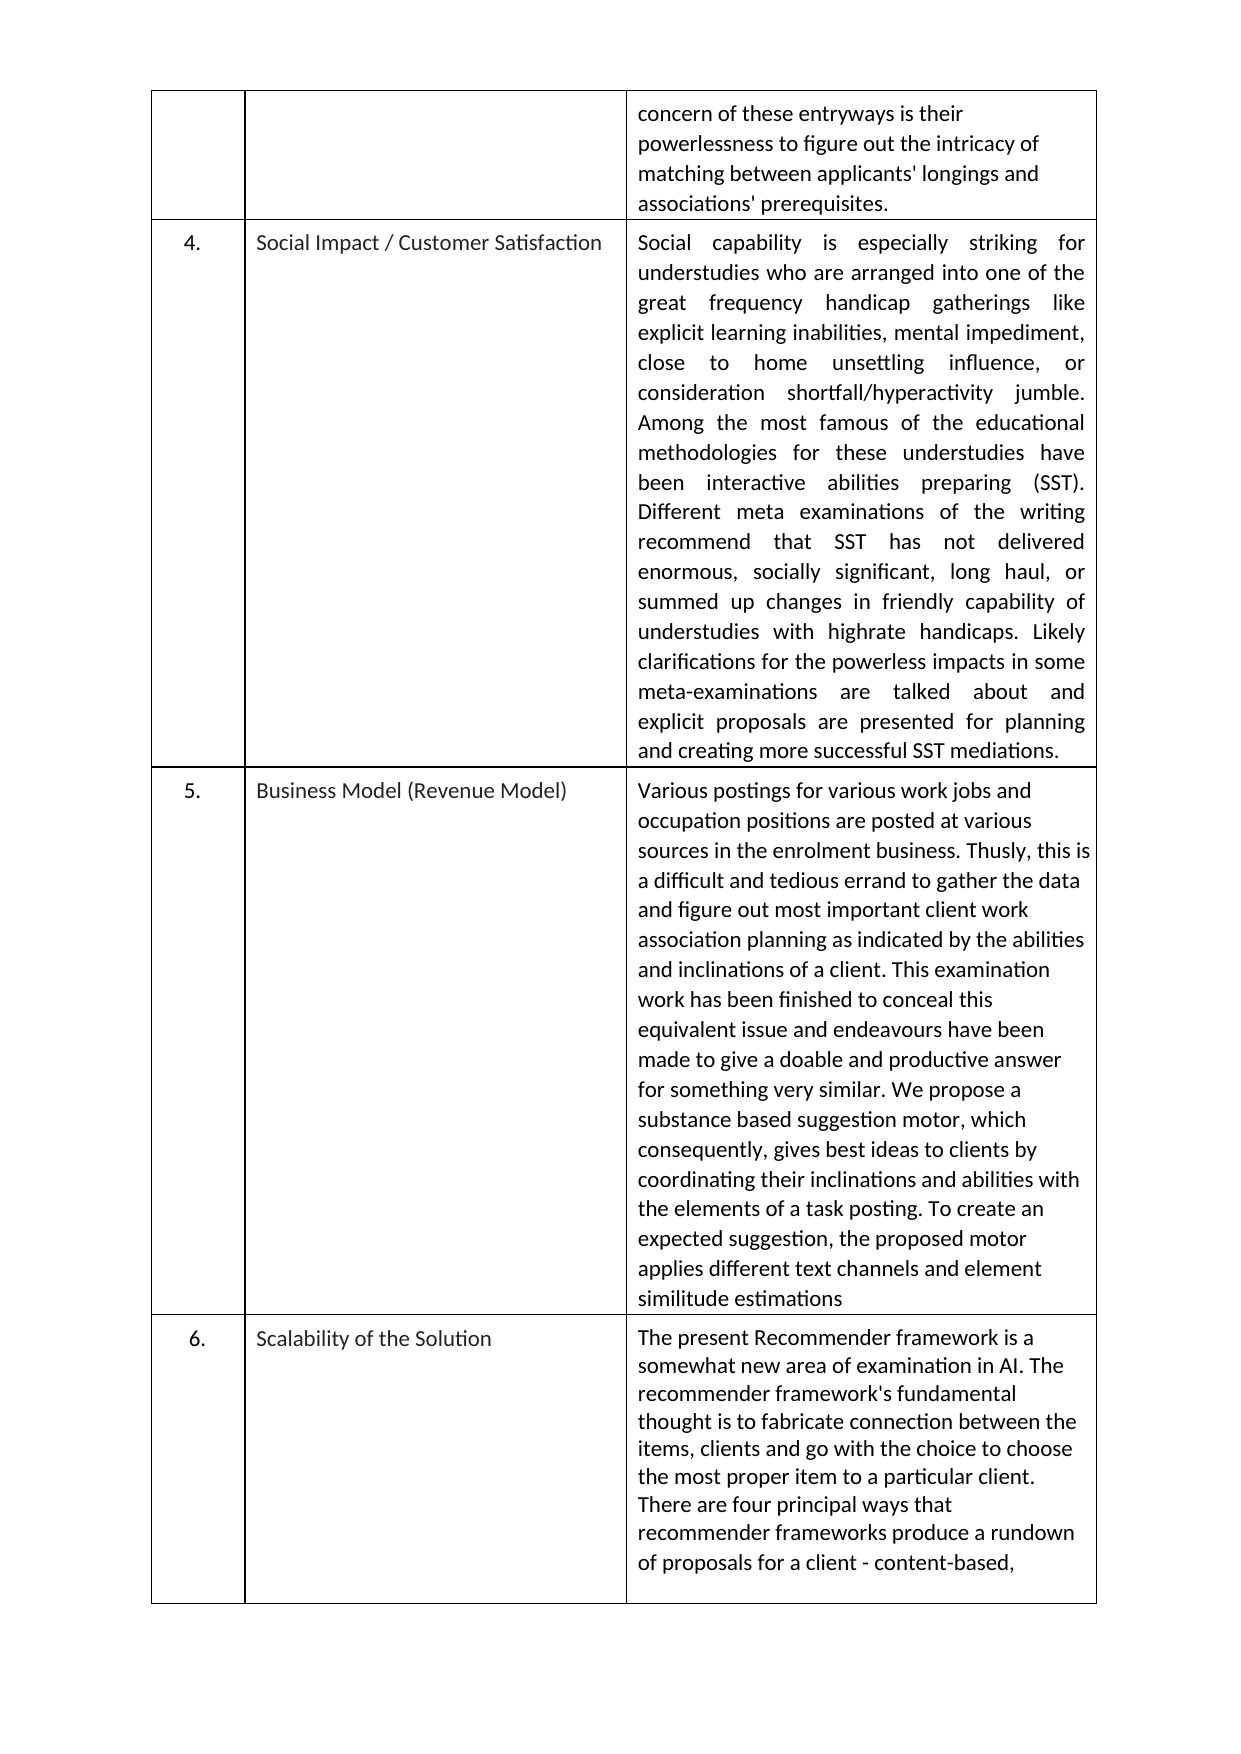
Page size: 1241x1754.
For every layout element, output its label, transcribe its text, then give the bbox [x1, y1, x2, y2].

table_cell The present Recommender framework is a somewhat new area of examination in AI. The recommender framework's fundamental thought is to fabricate connection between the items, clients and go with the choice to choose the most proper item to a particular client. There are four principal ways that recommender frameworks produce a rundown of proposals for a client - content-based, [627, 1315, 1096, 1603]
table_cell Social Impact / Customer Satisfaction [246, 220, 626, 766]
table_header concern of these entryways is their powerlessness to figure out the intricacy of matching between applicants' longings and associations' prerequisites. [627, 91, 1096, 219]
table_header [246, 91, 626, 219]
table_cell 4. [152, 220, 244, 766]
table_cell 5. [152, 768, 244, 1314]
table_cell Social capability is especially striking for understudies who are arranged into one of the great frequency handicap gatherings like explicit learning inabilities, mental impediment, close to home unsettling influence, or consideration shortfall/hyperactivity jumble. Among the most famous of the educational methodologies for these understudies have been interactive abilities preparing (SST). Different meta examinations of the writing recommend that SST has not delivered enormous, socially significant, long haul, or summed up changes in friendly capability of understudies with highrate handicaps. Likely clarifications for the powerless impacts in some meta-examinations are talked about and explicit proposals are presented for planning and creating more successful SST mediations. [627, 220, 1096, 766]
table_header [152, 91, 244, 219]
table_cell Various postings for various work jobs and occupation positions are posted at various sources in the enrolment business. Thusly, this is a difficult and tedious errand to gather the data and figure out most important client work association planning as indicated by the abilities and inclinations of a client. This examination work has been finished to conceal this equivalent issue and endeavours have been made to give a doable and productive answer for something very similar. We propose a substance based suggestion motor, which consequently, gives best ideas to clients by coordinating their inclinations and abilities with the elements of a task posting. To create an expected suggestion, the proposed motor applies different text channels and element similitude estimations [627, 768, 1096, 1314]
table_cell Scalability of the Solution [246, 1315, 626, 1603]
table_cell Business Model (Revenue Model) [246, 768, 626, 1314]
table_cell 6. [152, 1315, 244, 1603]
